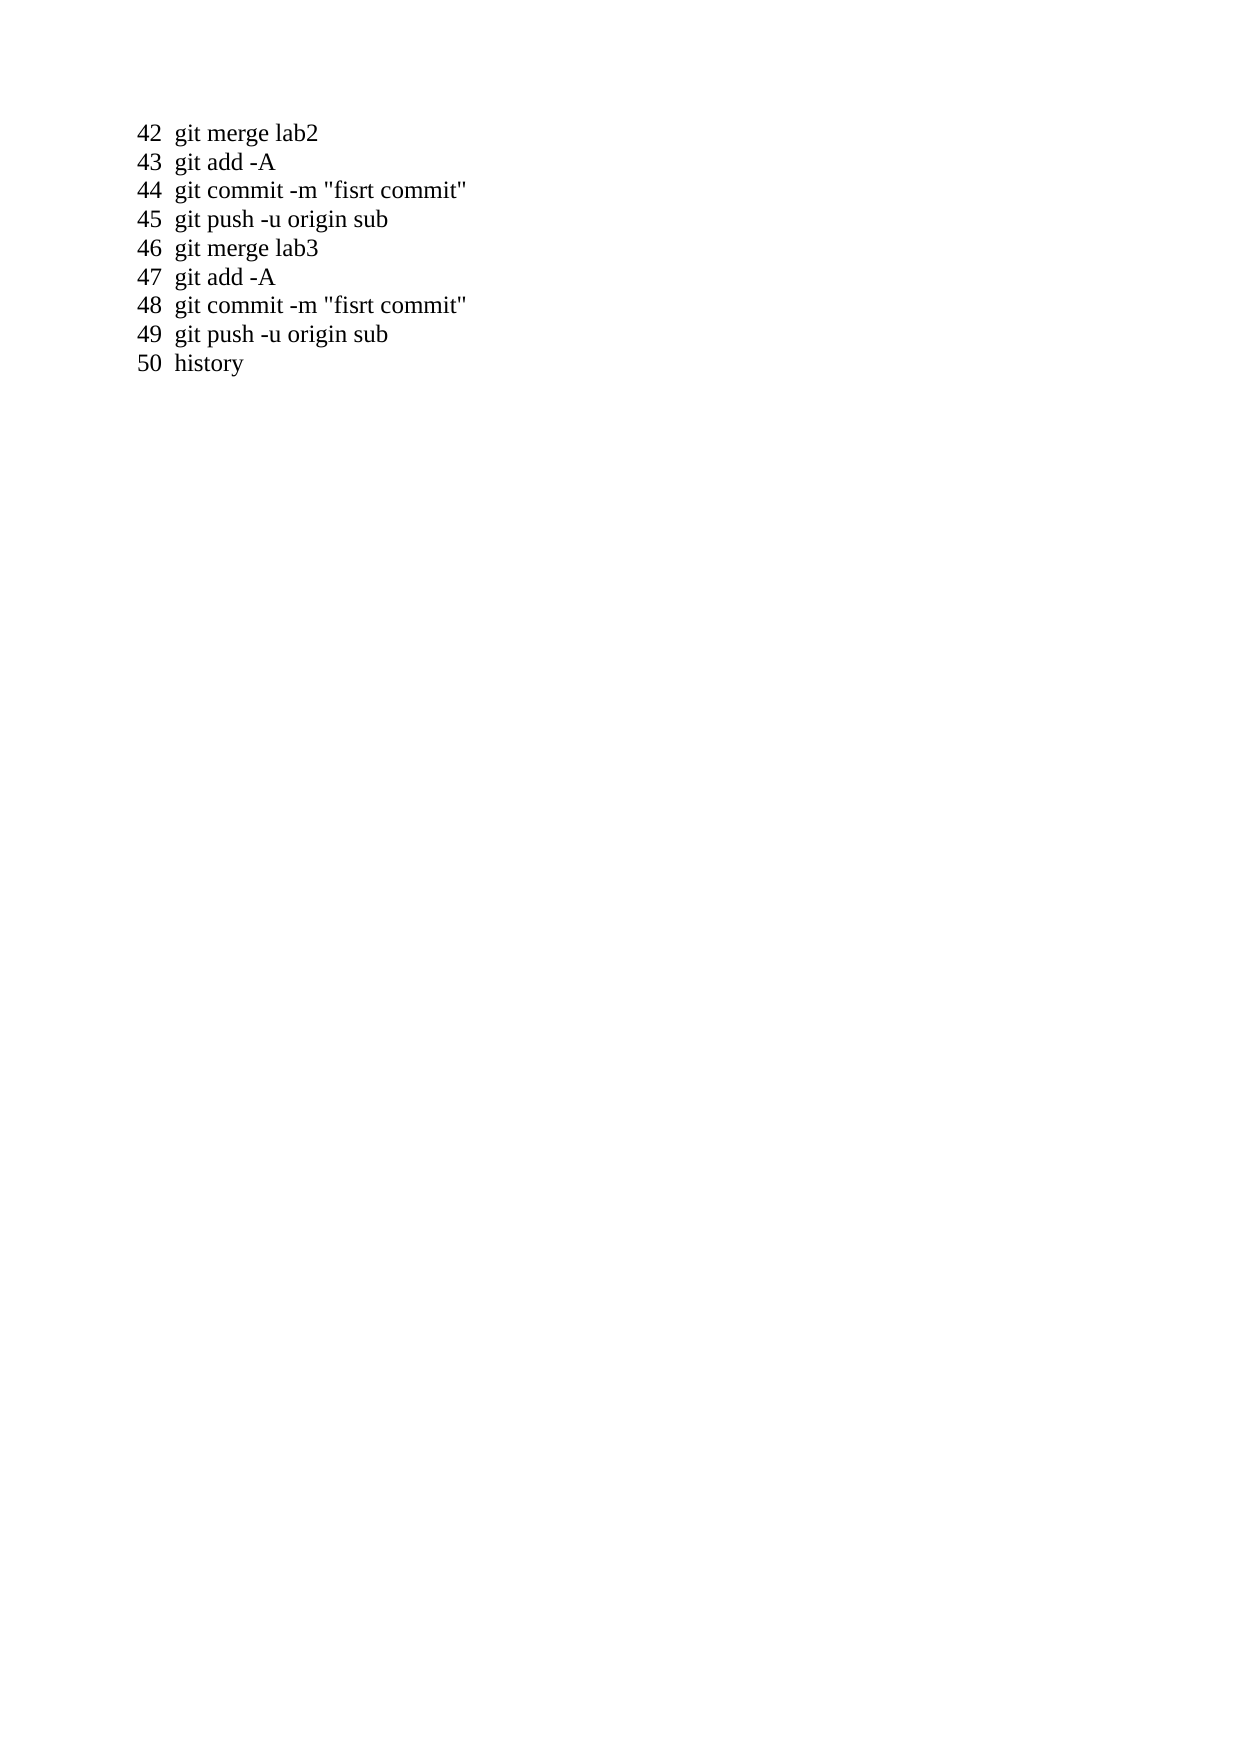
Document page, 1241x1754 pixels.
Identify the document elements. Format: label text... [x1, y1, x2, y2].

text 50 history [118, 348, 1122, 377]
text 49 git push -u origin sub [118, 319, 1122, 348]
text 43 git add -A [118, 147, 1122, 176]
text 48 git commit -m "fisrt commit" [118, 291, 1122, 319]
text 44 git commit -m "fisrt commit" [118, 176, 1122, 204]
text 46 git merge lab3 [118, 233, 1122, 262]
text 45 git push -u origin sub [118, 204, 1122, 233]
text 47 git add -A [118, 262, 1122, 291]
text 42 git merge lab2 [118, 118, 1122, 147]
